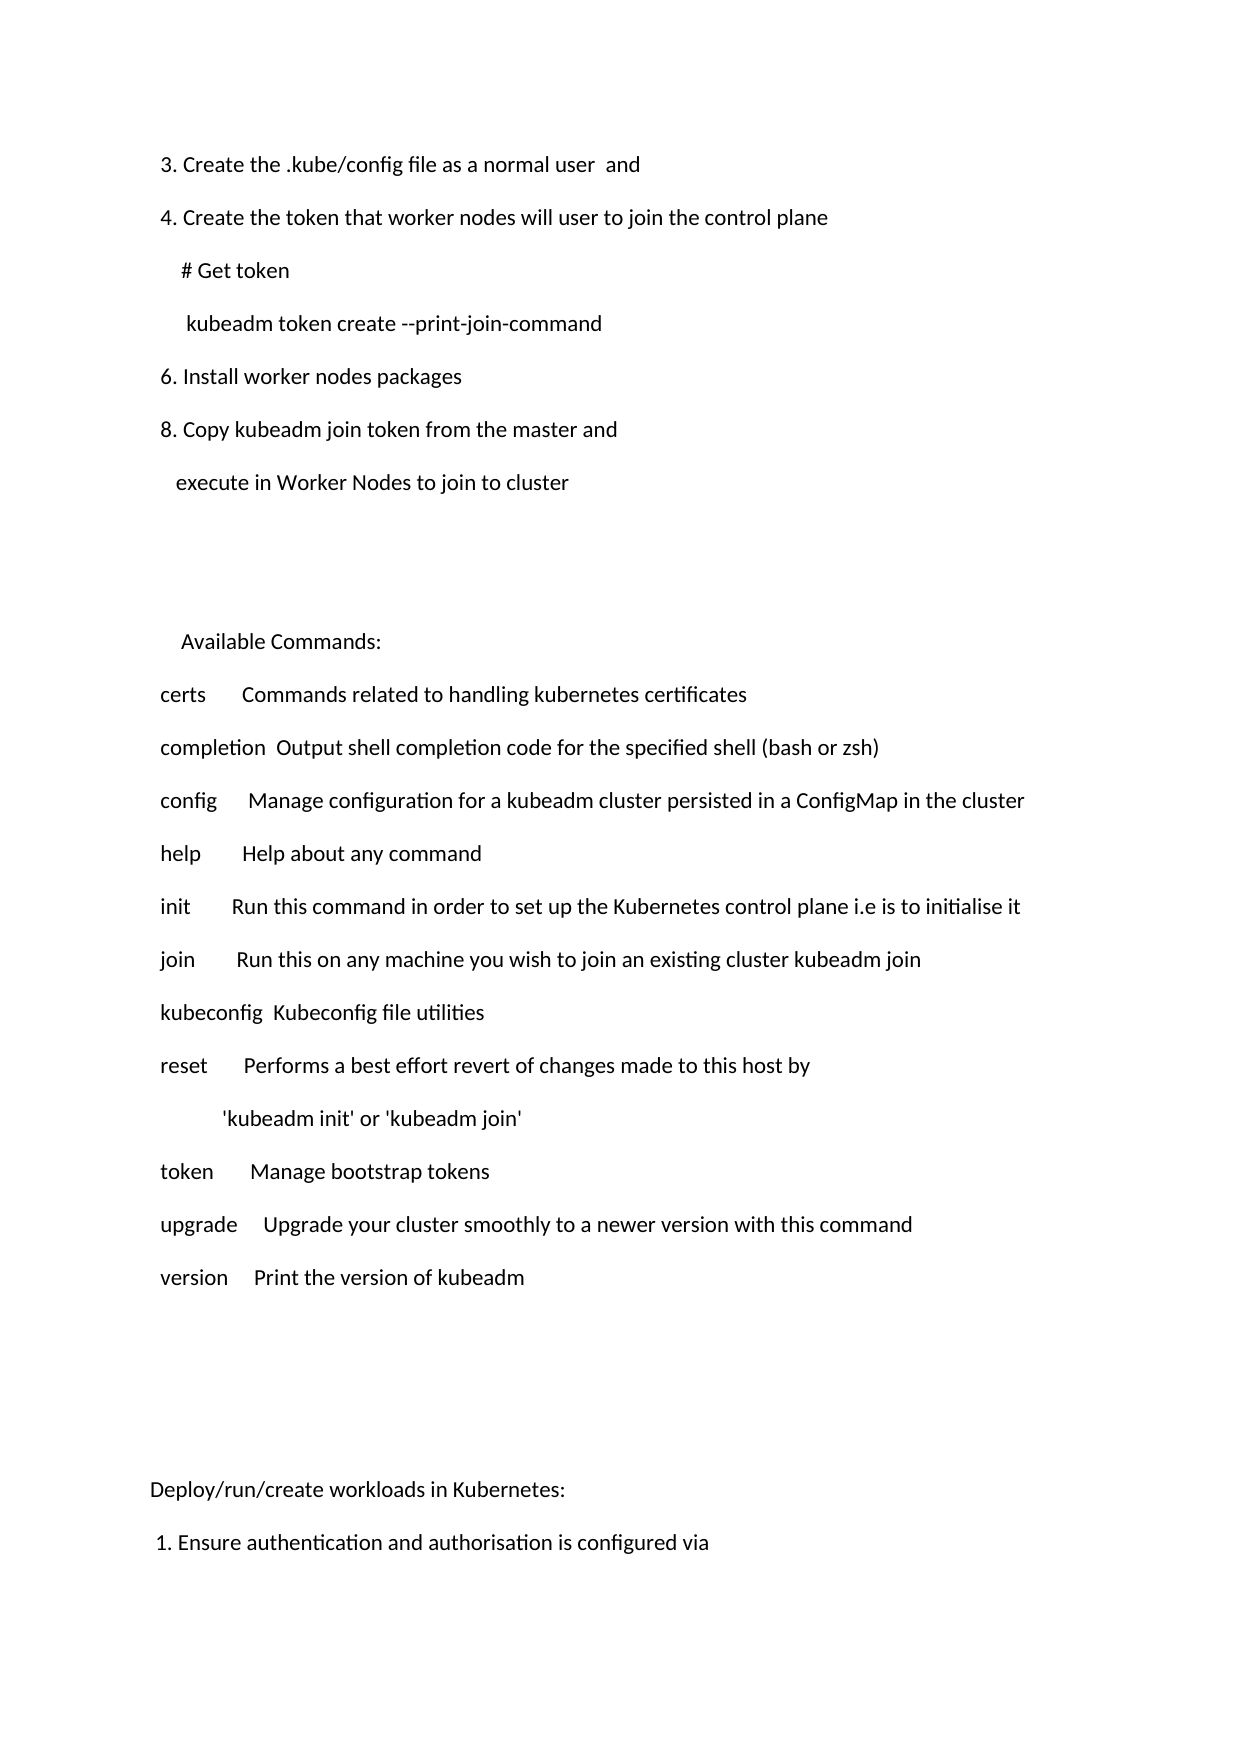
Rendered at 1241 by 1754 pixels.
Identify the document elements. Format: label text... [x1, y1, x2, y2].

text completion Output shell completion code for the specified shell (bash or zsh) [150, 733, 1090, 761]
text kubeconfig Kubeconfig file utilities [150, 998, 1090, 1026]
text config Manage configuration for a kubeadm cluster persisted in a ConfigMap in the cluster [150, 786, 1090, 814]
text 'kubeadm init' or 'kubeadm join' [150, 1104, 1090, 1132]
text kubeadm token create --print-join-command [150, 309, 1090, 337]
text execute in Worker Nodes to join to cluster [150, 468, 1090, 496]
text 3. Create the .kube/config file as a normal user and [150, 150, 1090, 178]
text certs Commands related to handling kubernetes certificates [150, 680, 1090, 708]
text reset Performs a best effort revert of changes made to this host by [150, 1051, 1090, 1079]
text version Print the version of kubeadm [150, 1263, 1090, 1291]
text Available Commands: [150, 627, 1090, 655]
text upgrade Upgrade your cluster smoothly to a newer version with this command [150, 1210, 1090, 1238]
text token Manage bootstrap tokens [150, 1157, 1090, 1185]
text Deploy/run/create workloads in Kubernetes: [150, 1476, 1090, 1503]
text 1. Ensure authentication and authorisation is configured via [150, 1528, 1090, 1557]
text # Get token [150, 256, 1090, 284]
text 8. Copy kubeadm join token from the master and [150, 415, 1090, 443]
text help Help about any command [150, 839, 1090, 867]
text 6. Install worker nodes packages [150, 362, 1090, 390]
text 4. Create the token that worker nodes will user to join the control plane [150, 203, 1090, 231]
text init Run this command in order to set up the Kubernetes control plane i.e is to initialise it [150, 892, 1090, 920]
text join Run this on any machine you wish to join an existing cluster kubeadm join [150, 945, 1090, 973]
